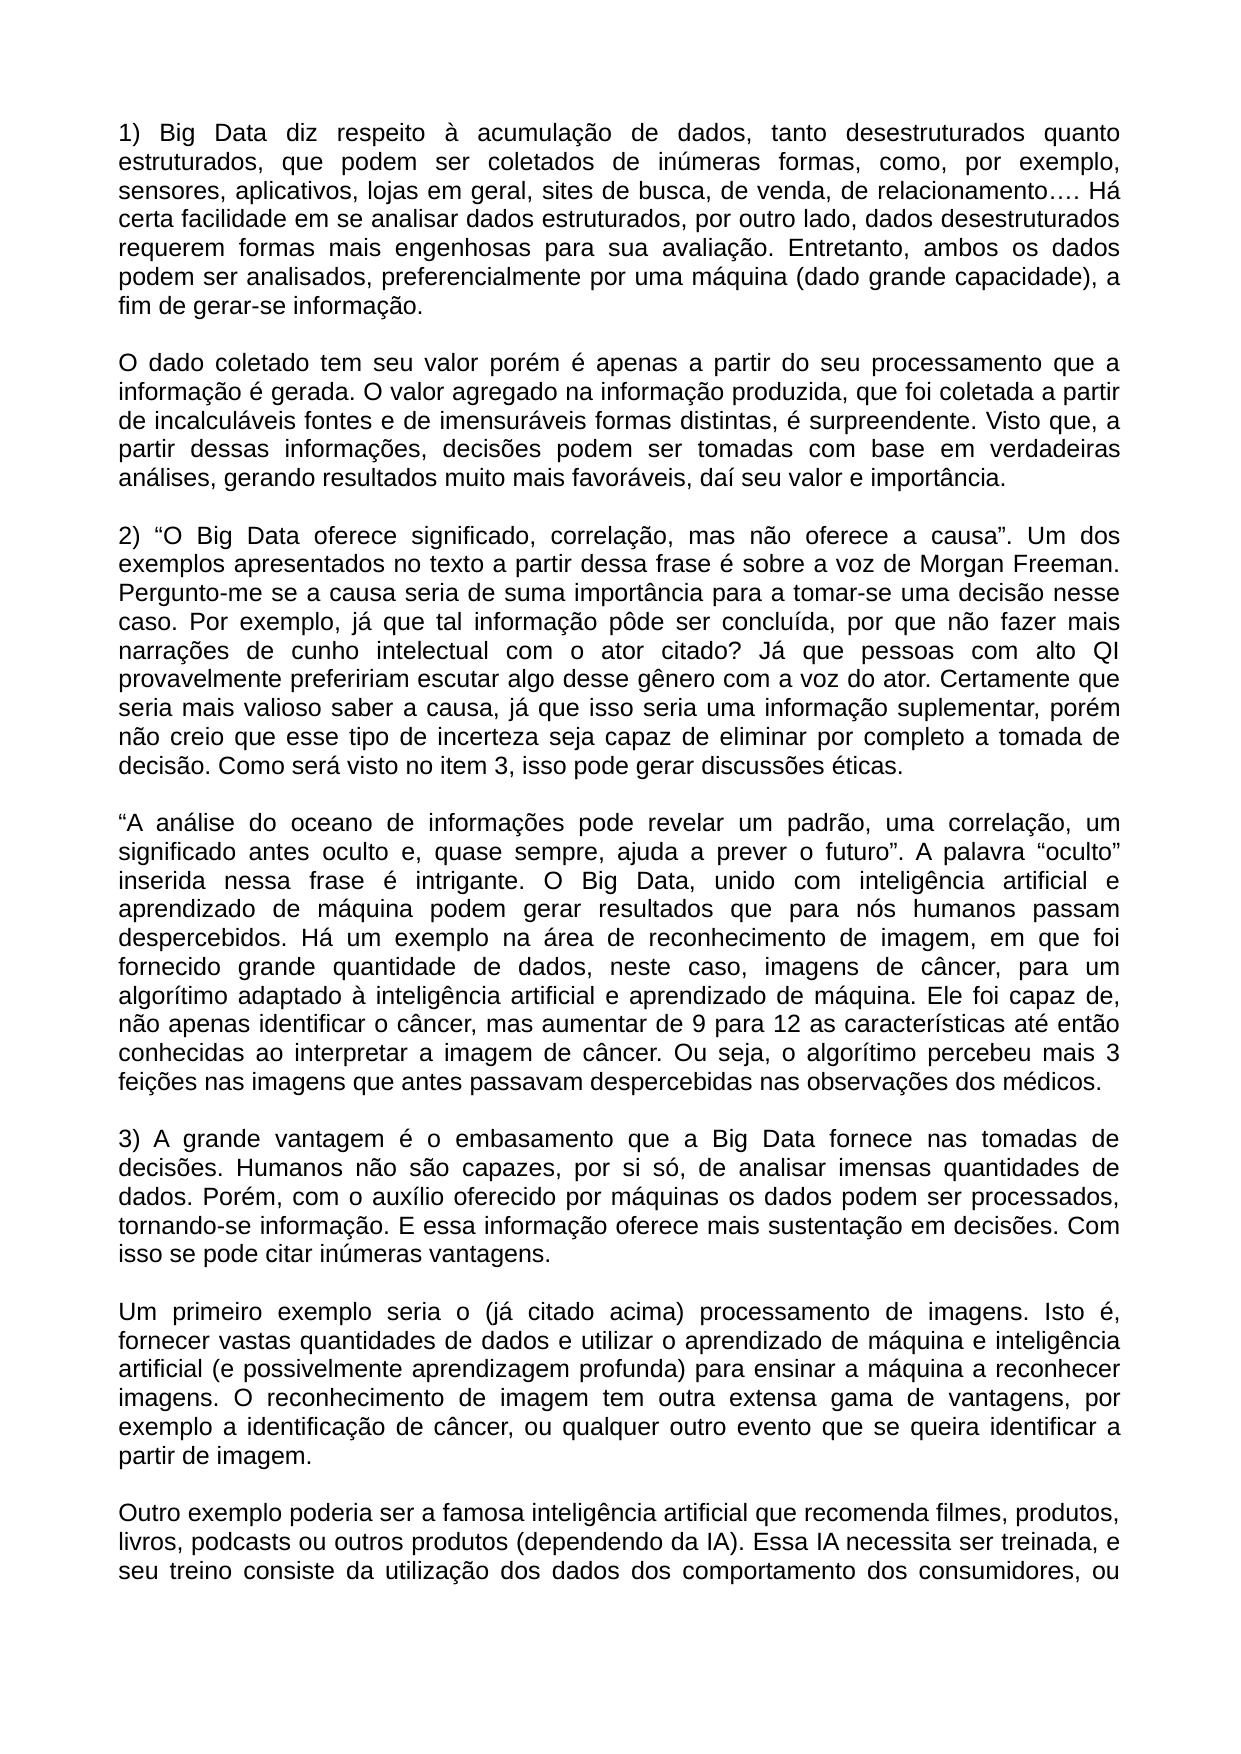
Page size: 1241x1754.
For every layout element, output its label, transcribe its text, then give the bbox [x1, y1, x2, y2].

text 1) Big Data diz respeito à acumulação de dados, tanto desestruturados quanto estruturados, que podem ser coletados de inúmeras formas, como, por exemplo, sensores, aplicativos, lojas em geral, sites de busca, de venda, de relacionamento…. Há certa facilidade em se analisar dados estruturados, por outro lado, dados desestruturados requerem formas mais engenhosas para sua avaliação. Entretanto, ambos os dados podem ser analisados, preferencialmente por uma máquina (dado grande capacidade), a fim de gerar-se informação. [118, 118, 1122, 319]
text “A análise do oceano de informações pode revelar um padrão, uma correlação, um significado antes oculto e, quase sempre, ajuda a prever o futuro”. A palavra “oculto” inserida nessa frase é intrigante. O Big Data, unido com inteligência artificial e aprendizado de máquina podem gerar resultados que para nós humanos passam despercebidos. Há um exemplo na área de reconhecimento de imagem, em que foi fornecido grande quantidade de dados, neste caso, imagens de câncer, para um algorítimo adaptado à inteligência artificial e aprendizado de máquina. Ele foi capaz de, não apenas identificar o câncer, mas aumentar de 9 para 12 as características até então conhecidas ao interpretar a imagem de câncer. Ou seja, o algorítimo percebeu mais 3 feições nas imagens que antes passavam despercebidas nas observações dos médicos. [118, 808, 1122, 1096]
text 3) A grande vantagem é o embasamento que a Big Data fornece nas tomadas de decisões. Humanos não são capazes, por si só, de analisar imensas quantidades de dados. Porém, com o auxílio oferecido por máquinas os dados podem ser processados, tornando-se informação. E essa informação oferece mais sustentação em decisões. Com isso se pode citar inúmeras vantagens. [118, 1124, 1122, 1268]
text O dado coletado tem seu valor porém é apenas a partir do seu processamento que a informação é gerada. O valor agregado na informação produzida, que foi coletada a partir de incalculáveis fontes e de imensuráveis formas distintas, é surpreendente. Visto que, a partir dessas informações, decisões podem ser tomadas com base em verdadeiras análises, gerando resultados muito mais favoráveis, daí seu valor e importância. [118, 348, 1122, 492]
text 2) “O Big Data oferece significado, correlação, mas não oferece a causa”. Um dos exemplos apresentados no texto a partir dessa frase é sobre a voz de Morgan Freeman. Pergunto-me se a causa seria de suma importância para a tomar-se uma decisão nesse caso. Por exemplo, já que tal informação pôde ser concluída, por que não fazer mais narrações de cunho intelectual com o ator citado? Já que pessoas com alto QI provavelmente prefeririam escutar algo desse gênero com a voz do ator. Certamente que seria mais valioso saber a causa, já que isso seria uma informação suplementar, porém não creio que esse tipo de incerteza seja capaz de eliminar por completo a tomada de decisão. Como será visto no item 3, isso pode gerar discussões éticas. [118, 521, 1122, 779]
text Outro exemplo poderia ser a famosa inteligência artificial que recomenda filmes, produtos, livros, podcasts ou outros produtos (dependendo da IA). Essa IA necessita ser treinada, e seu treino consiste da utilização dos dados dos comportamento dos consumidores, ou [118, 1498, 1122, 1584]
text Um primeiro exemplo seria o (já citado acima) processamento de imagens. Isto é, fornecer vastas quantidades de dados e utilizar o aprendizado de máquina e inteligência artificial (e possivelmente aprendizagem profunda) para ensinar a máquina a reconhecer imagens. O reconhecimento de imagem tem outra extensa gama de vantagens, por exemplo a identificação de câncer, ou qualquer outro evento que se queira identificar a partir de imagem. [118, 1297, 1122, 1469]
